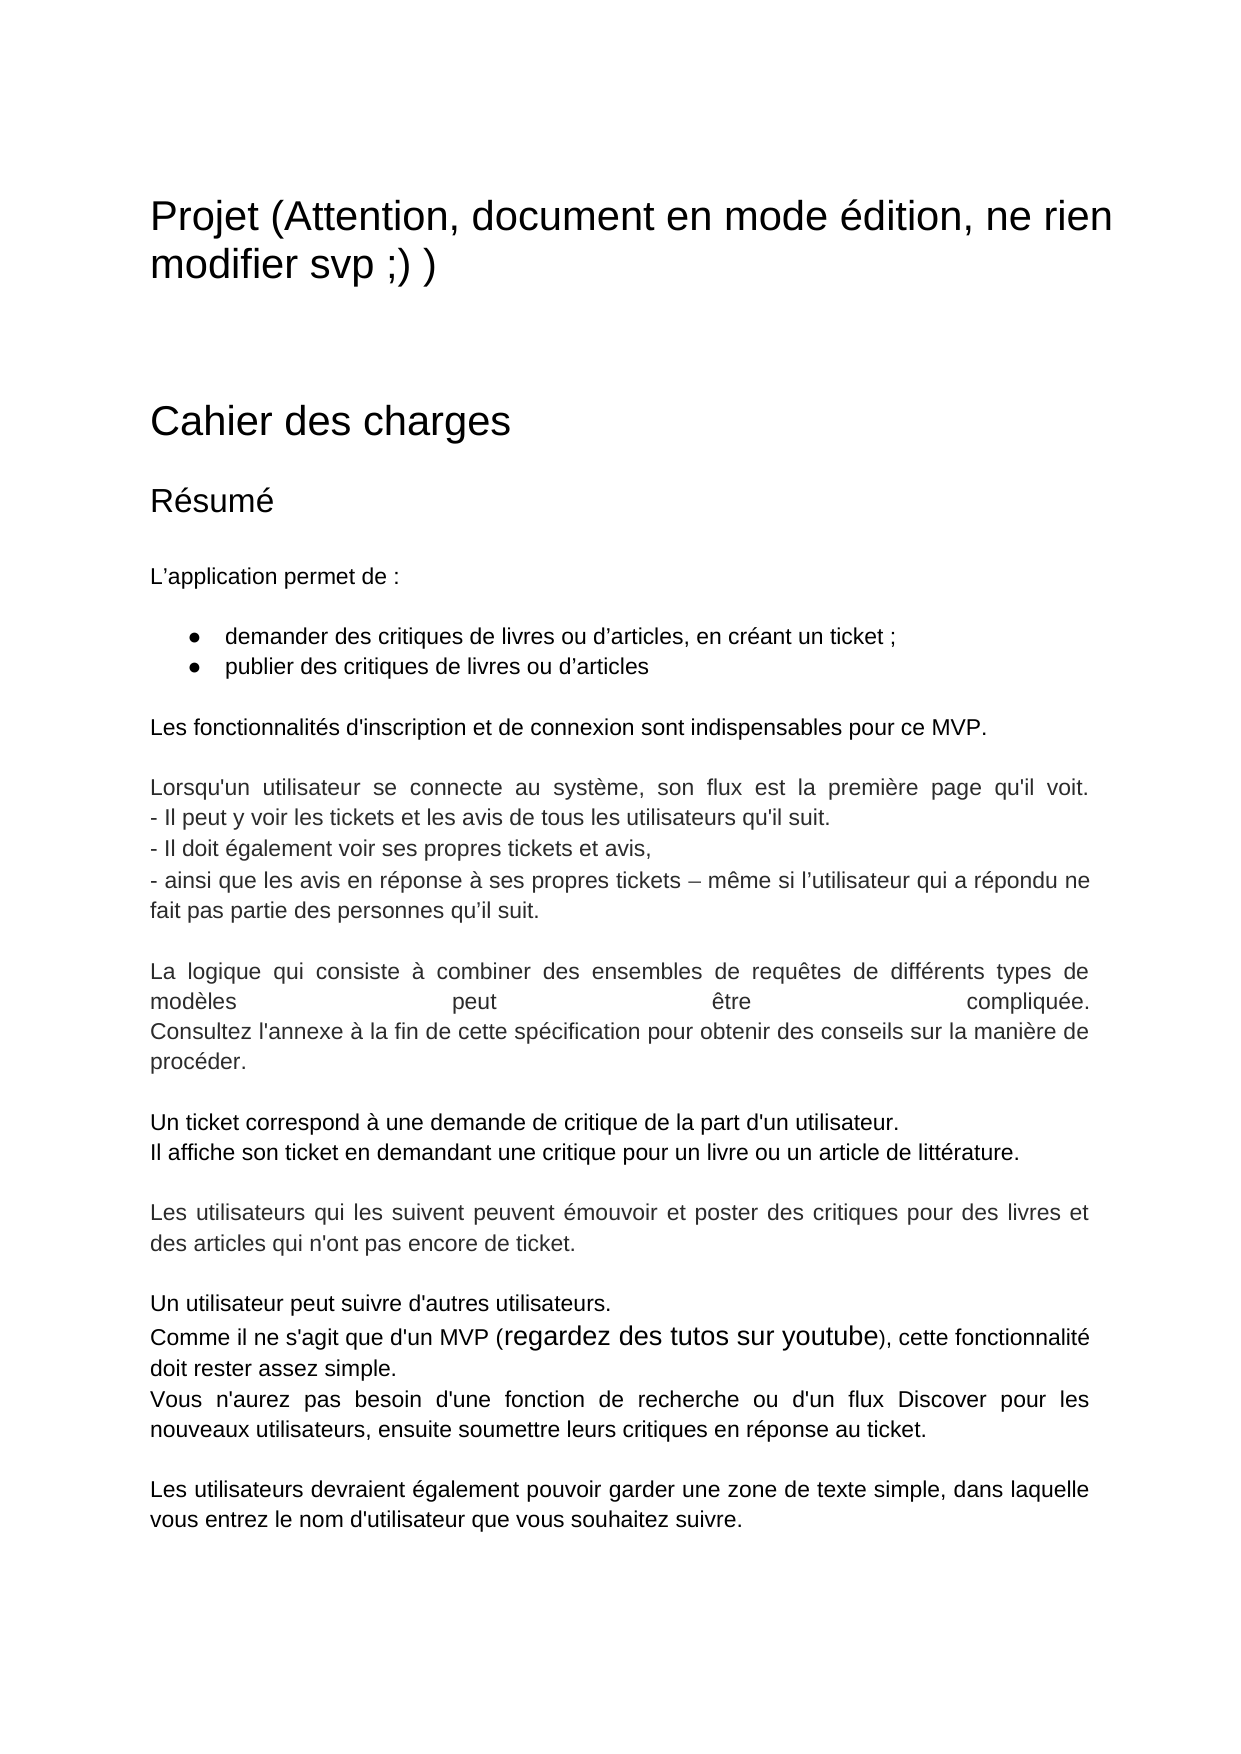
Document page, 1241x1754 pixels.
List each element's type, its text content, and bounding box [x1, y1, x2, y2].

text L’application permet de : [150, 563, 1090, 589]
text Les utilisateurs devraient également pouvoir garder une zone de texte simple, dans laquelle vous entrez le nom d'utilisateur que vous souhaitez suivre. [150, 1476, 1090, 1533]
text - ainsi que les avis en réponse à ses propres tickets – même si l’utilisateur qui a répondu ne fait pas partie des personnes qu’il suit. [150, 865, 1090, 924]
subtitle Cahier des charges [150, 396, 1123, 444]
list demander des critiques de livres ou d’articles, en créant un ticket ; [187, 623, 1090, 649]
list publier des critiques de livres ou d’articles [187, 653, 1090, 679]
text Un ticket correspond à une demande de critique de la part d'un utilisateur. [150, 1109, 1090, 1135]
subtitle Résumé [150, 481, 1090, 520]
text Les utilisateurs qui les suivent peuvent émouvoir et poster des critiques pour des livres et des articles qui n'ont pas encore de ticket. [150, 1199, 1090, 1256]
text - Il doit également voir ses propres tickets et avis, [150, 834, 1090, 861]
text Vous n'aurez pas besoin d'une fonction de recherche ou d'un flux Discover pour les nouveaux utilisateurs, ensuite soumettre leurs critiques en réponse au ticket. [150, 1386, 1090, 1442]
text Il affiche son ticket en demandant une critique pour un livre ou un article de littérature. [150, 1139, 1090, 1165]
text Comme il ne s'agit que d'un MVP (regardez des tutos sur youtube), cette fonctionnalité doit rester assez simple. [150, 1320, 1090, 1382]
subtitle Projet (Attention, document en mode édition, ne rien modifier svp ;) ) [150, 192, 1123, 287]
text La logique qui consiste à combiner des ensembles de requêtes de différents types de modèles peut être compliquée. Consultez l'annexe à la fin de cette spécification pour obtenir des conseils sur la manière de procéder. [150, 927, 1090, 1075]
text Un utilisateur peut suivre d'autres utilisateurs. [150, 1290, 1090, 1316]
text Les fonctionnalités d'inscription et de connexion sont indispensables pour ce MVP. [150, 714, 1090, 740]
text Lorsqu'un utilisateur se connecte au système, son flux est la première page qu'il voit. - Il peut y voir les tickets et les avis de tous les utilisateurs qu'il suit. [150, 774, 1090, 831]
